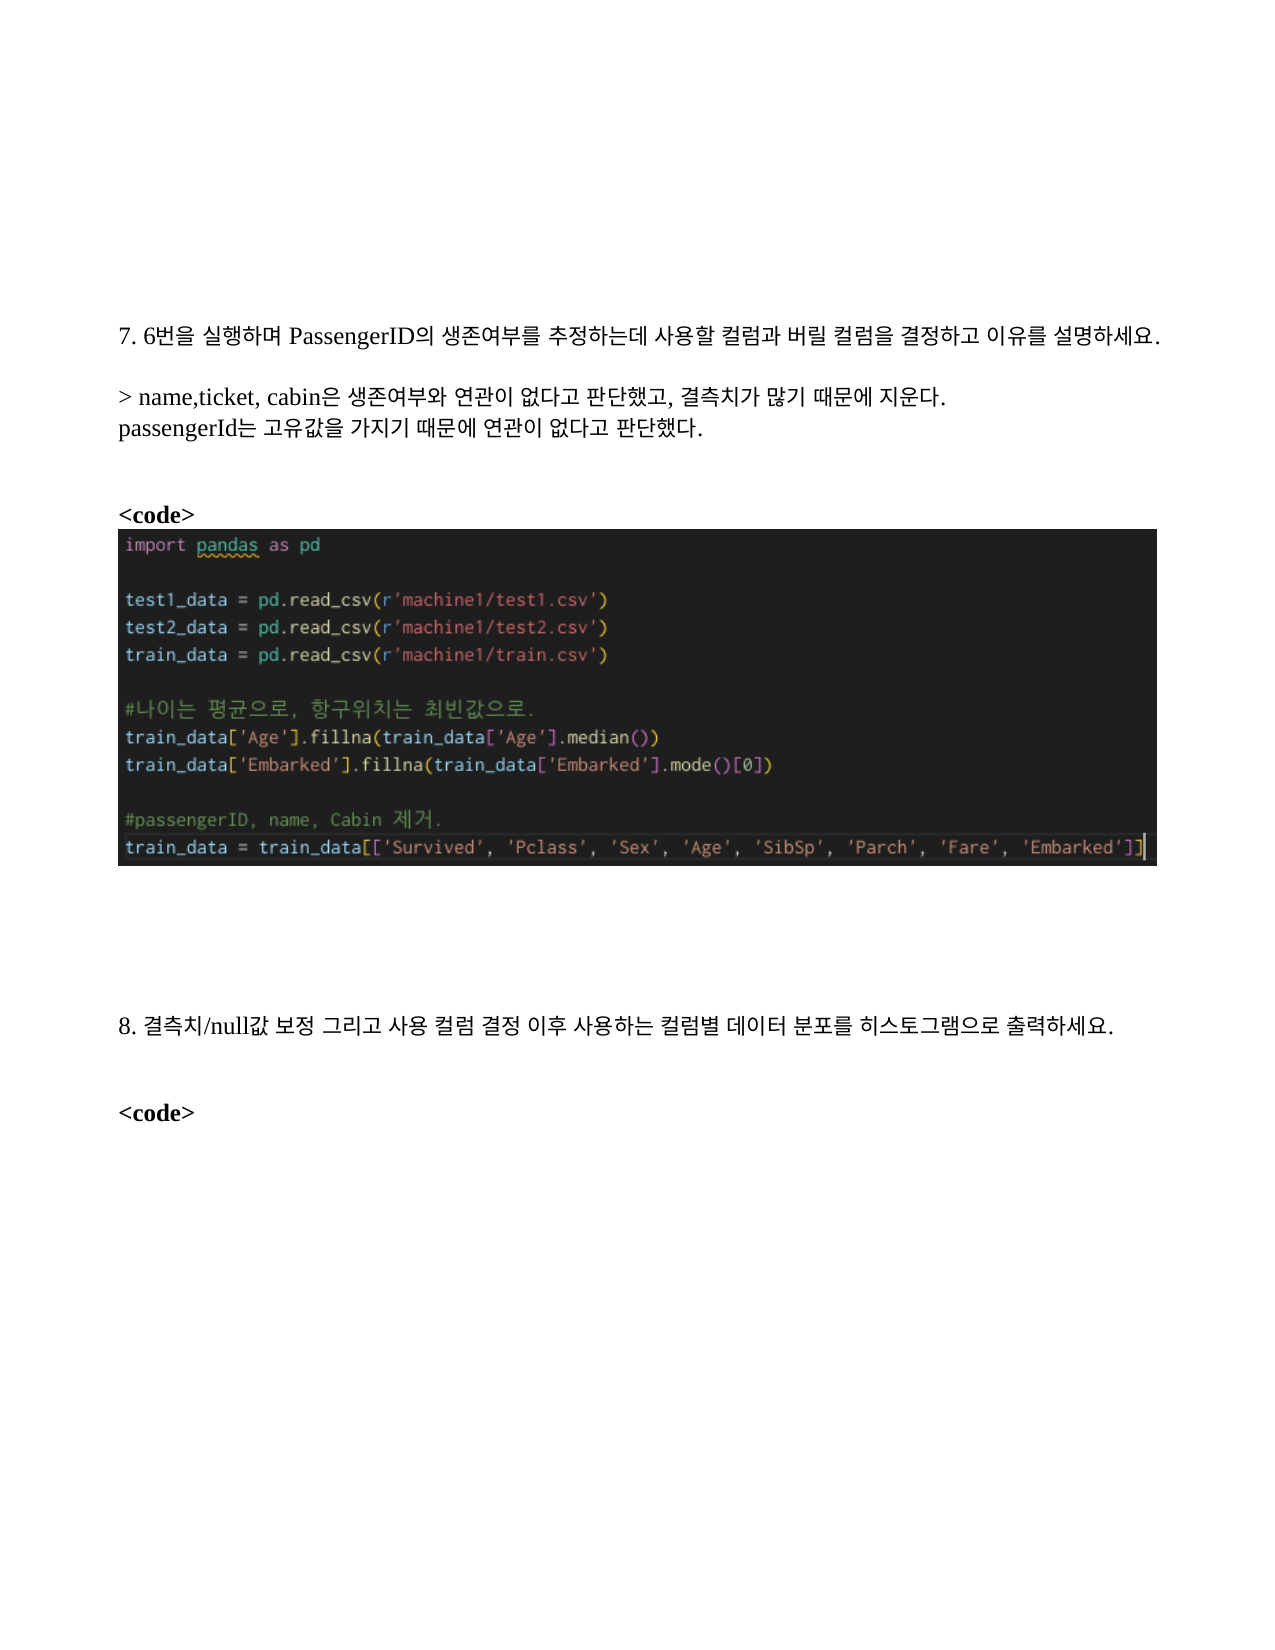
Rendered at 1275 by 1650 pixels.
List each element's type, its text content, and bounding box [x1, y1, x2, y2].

text passengerId는 고유값을 가지기 때문에 연관이 없다고 판단했다. [118, 411, 1157, 443]
text <code> [118, 1098, 1157, 1127]
text > name,ticket, cabin은 생존여부와 연관이 없다고 판단했고, 결측치가 많기 때문에 지운다. [118, 380, 1157, 411]
text <code> [118, 501, 1157, 529]
text 7. 6번을 실행하며 PassengerID의 생존여부를 추정하는데 사용할 컬럼과 버릴 컬럼을 결정하고 이유를 설명하세요. [118, 319, 1157, 351]
picture [118, 529, 1157, 866]
text 8. 결측치/null값 보정 그리고 사용 컬럼 결정 이후 사용하는 컬럼별 데이터 분포를 히스토그램으로 출력하세요. [118, 1009, 1157, 1041]
